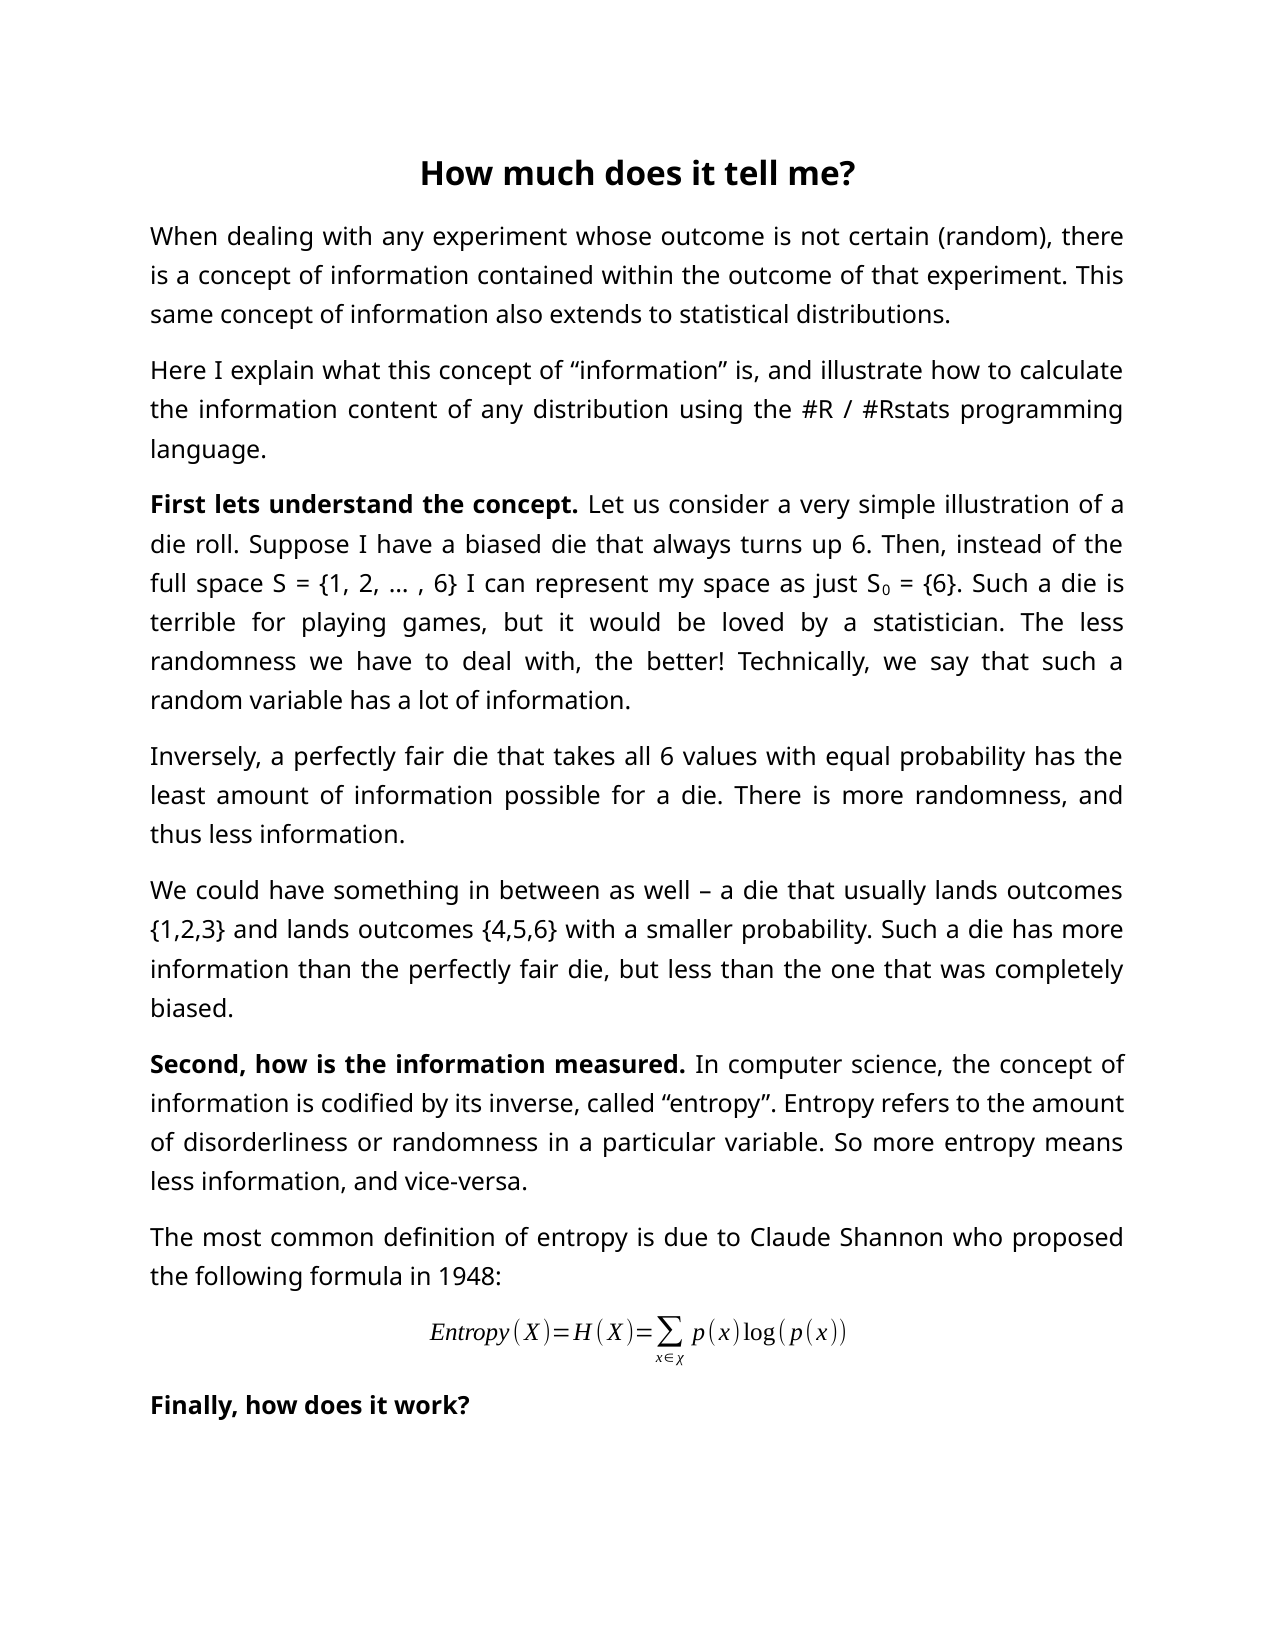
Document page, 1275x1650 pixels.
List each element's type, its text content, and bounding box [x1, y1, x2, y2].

text We could have something in between as well – a die that usually lands outcomes {1,2,3} and lands outcomes {4,5,6} with a smaller probability. Such a die has more information than the perfectly fair die, but less than the one that was completely biased. [150, 873, 1125, 1024]
text Second, how is the information measured. In computer science, the concept of information is codified by its inverse, called “entropy”. Entropy refers to the amount of disorderliness or randomness in a particular variable. So more entropy means less information, and vice-versa. [150, 1046, 1125, 1198]
text Here I explain what this concept of “information” is, and illustrate how to calculate the information content of any distribution using the #R / #Rstats programming language. [150, 353, 1125, 465]
text First lets understand the concept. Let us consider a very simple illustration of a die roll. Suppose I have a biased die that always turns up 6. Then, instead of the full space S = {1, 2, … , 6} I can represent my space as just S0 = {6}. Such a die is terrible for playing games, but it would be loved by a statistician. The less randomness we have to deal with, the better! Technically, we say that such a random variable has a lot of information. [150, 487, 1125, 717]
text When dealing with any experiment whose outcome is not certain (random), there is a concept of information contained within the outcome of that experiment. This same concept of information also extends to statistical distributions. [150, 219, 1125, 331]
text Inversely, a perfectly fair die that takes all 6 values with equal probability has the least amount of information possible for a die. There is more randomness, and thus less information. [150, 739, 1125, 851]
text Finally, how does it work? [150, 1388, 1125, 1422]
text The most common definition of entropy is due to Claude Shannon who proposed the following formula in 1948: [150, 1220, 1125, 1293]
text How much does it tell me? [150, 150, 1125, 195]
